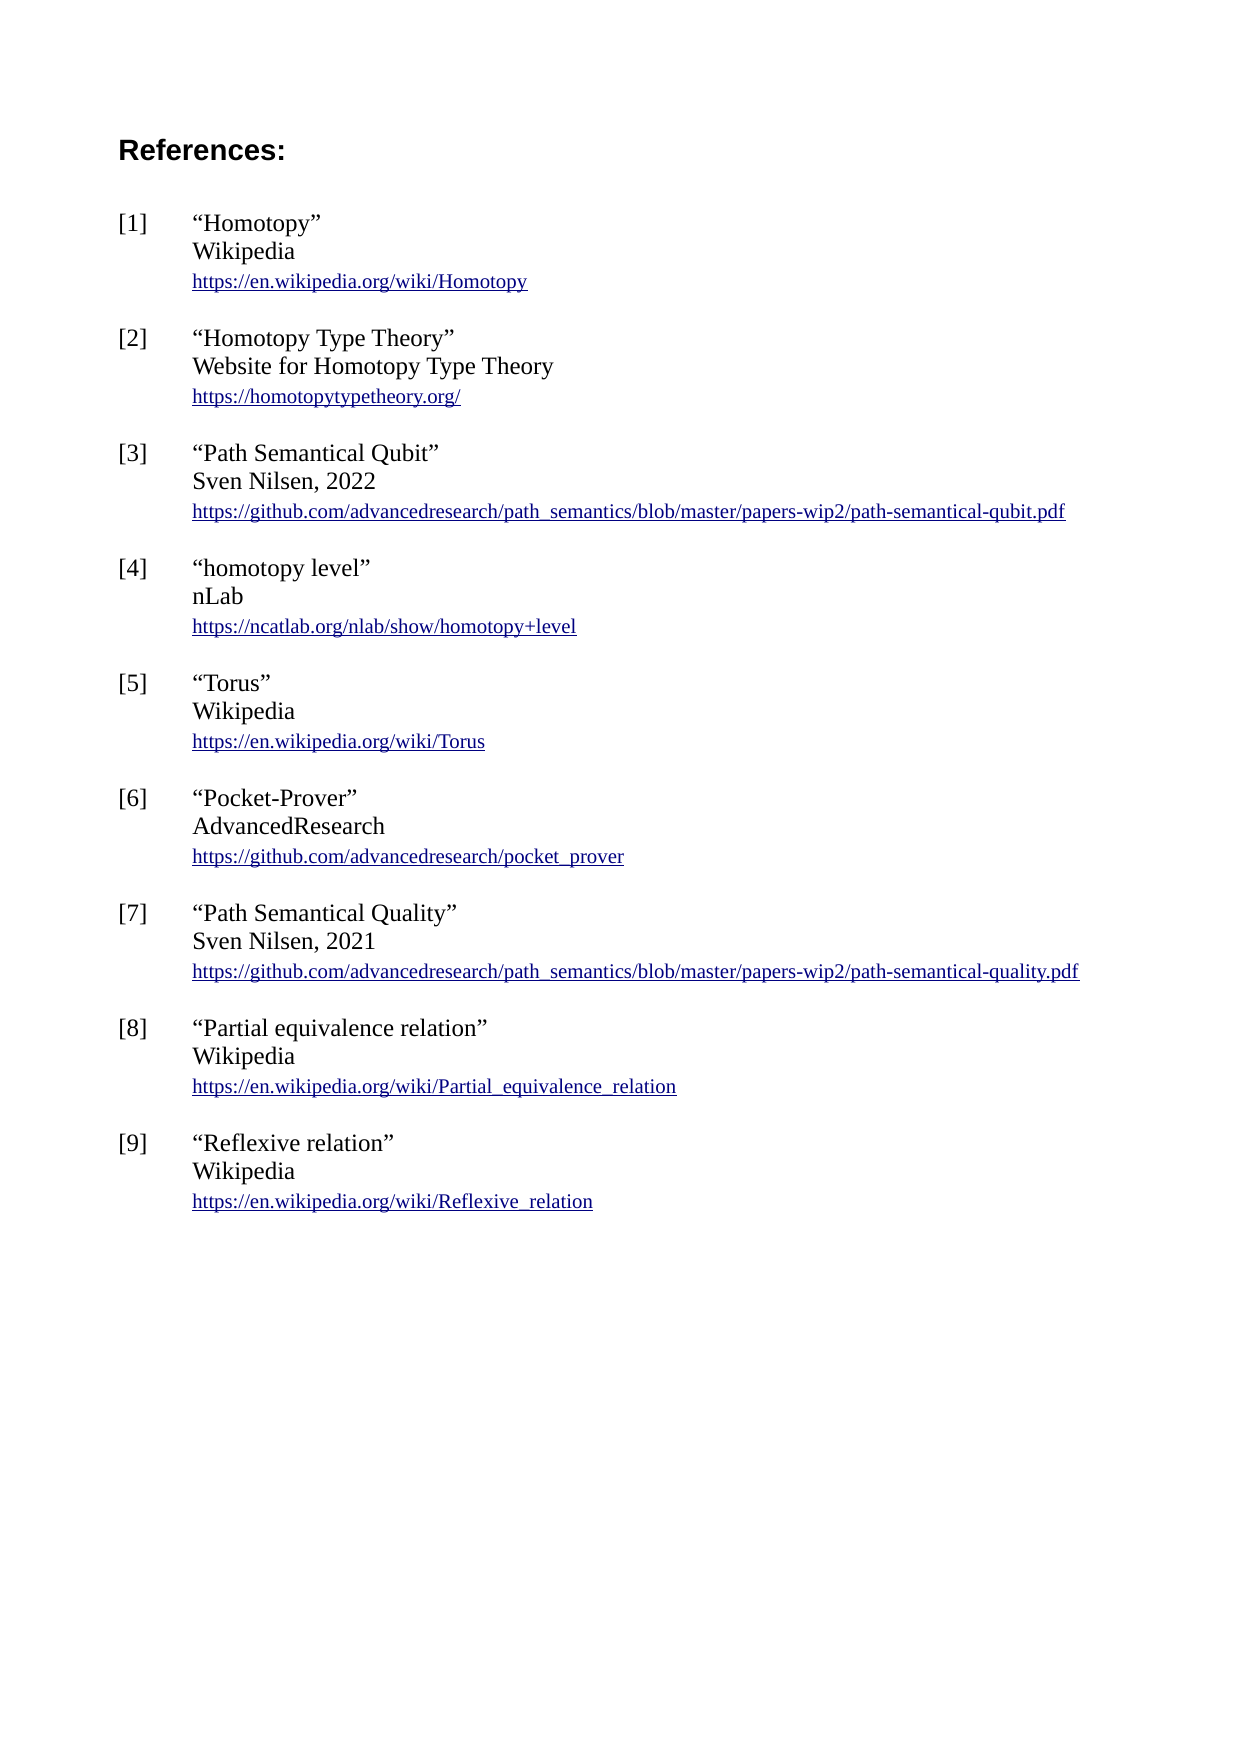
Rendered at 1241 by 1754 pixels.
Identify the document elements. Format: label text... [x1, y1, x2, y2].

text Wikipedia [118, 696, 1122, 725]
text https://en.wikipedia.org/wiki/Partial_equivalence_relation [118, 1070, 1122, 1099]
text [2] “Homotopy Type Theory” [118, 323, 1122, 351]
text Wikipedia [118, 236, 1122, 265]
text https://ncatlab.org/nlab/show/homotopy+level [118, 610, 1122, 639]
text nLab [118, 581, 1122, 610]
text https://github.com/advancedresearch/path_semantics/blob/master/papers-wip2/path-semantical-quality.pdf [118, 955, 1122, 984]
text https://github.com/advancedresearch/pocket_prover [118, 840, 1122, 869]
text [7] “Path Semantical Quality” [118, 898, 1122, 926]
text Wikipedia [118, 1156, 1122, 1185]
text https://en.wikipedia.org/wiki/Torus [118, 725, 1122, 754]
subtitle References: [118, 133, 1122, 166]
text https://github.com/advancedresearch/path_semantics/blob/master/papers-wip2/path-semantical-qubit.pdf [118, 495, 1122, 524]
text [3] “Path Semantical Qubit” [118, 438, 1122, 466]
text https://homotopytypetheory.org/ [118, 380, 1122, 409]
text [8] “Partial equivalence relation” [118, 1013, 1122, 1041]
text Wikipedia [118, 1041, 1122, 1070]
text https://en.wikipedia.org/wiki/Homotopy [118, 265, 1122, 294]
text AdvancedResearch [118, 811, 1122, 840]
text [1] “Homotopy” [118, 208, 1122, 236]
text Website for Homotopy Type Theory [118, 351, 1122, 380]
text [4] “homotopy level” [118, 553, 1122, 581]
text https://en.wikipedia.org/wiki/Reflexive_relation [118, 1185, 1122, 1214]
text [9] “Reflexive relation” [118, 1128, 1122, 1156]
text Sven Nilsen, 2021 [118, 926, 1122, 955]
text [6] “Pocket-Prover” [118, 783, 1122, 811]
text [5] “Torus” [118, 668, 1122, 696]
text Sven Nilsen, 2022 [118, 466, 1122, 495]
